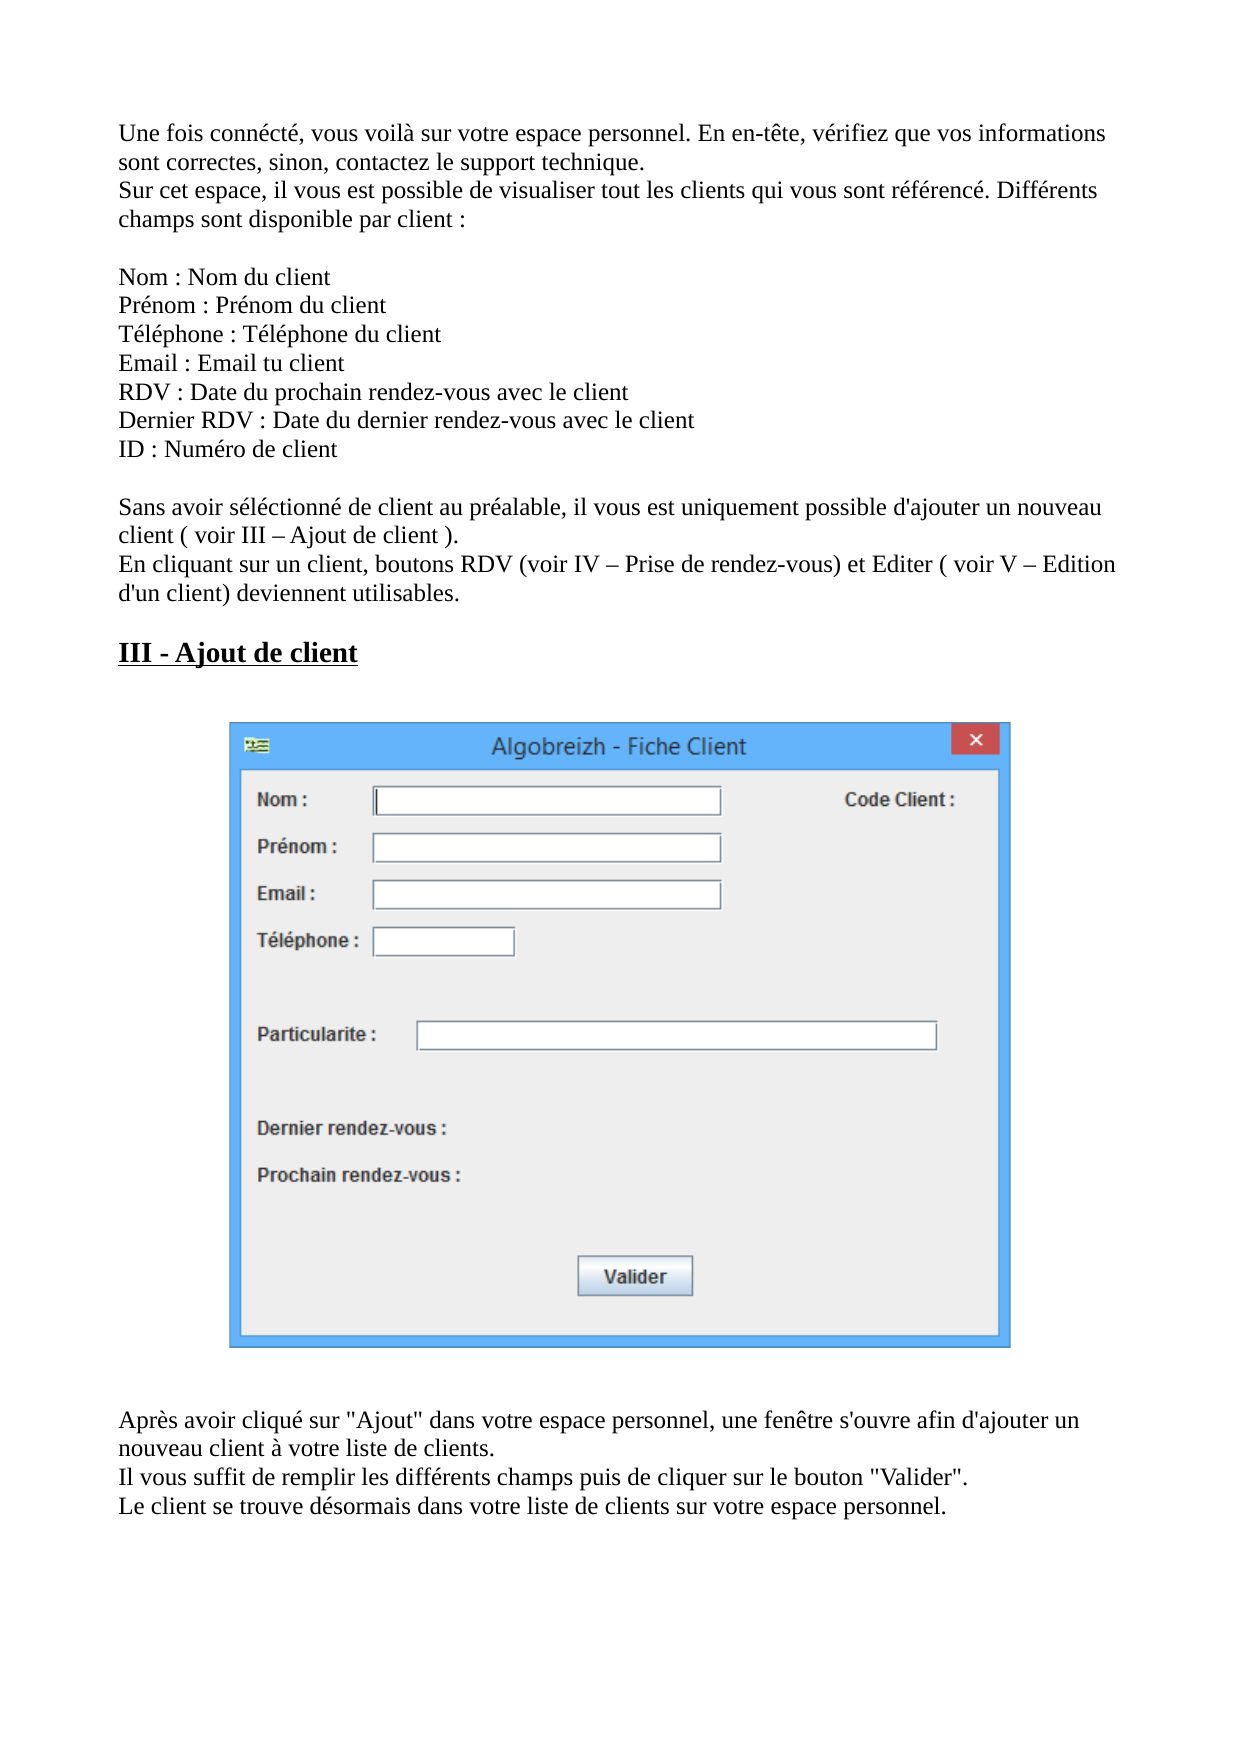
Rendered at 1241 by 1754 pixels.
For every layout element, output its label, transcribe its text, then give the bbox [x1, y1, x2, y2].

text III - Ajout de client [118, 636, 1122, 669]
text Sur cet espace, il vous est possible de visualiser tout les clients qui vous sont référencé. Différents champs sont disponible par client : [118, 176, 1122, 233]
text RDV : Date du prochain rendez-vous avec le client [118, 377, 1122, 406]
text Dernier RDV : Date du dernier rendez-vous avec le client [118, 406, 1122, 434]
text Prénom : Prénom du client [118, 291, 1122, 319]
picture [229, 722, 1011, 1348]
text Il vous suffit de remplir les différents champs puis de cliquer sur le bouton "Valider". [118, 1462, 1122, 1491]
text Sans avoir séléctionné de client au préalable, il vous est uniquement possible d'ajouter un nouveau client ( voir III – Ajout de client ). [118, 492, 1122, 549]
text Nom : Nom du client [118, 262, 1122, 291]
text Téléphone : Téléphone du client [118, 319, 1122, 348]
text Le client se trouve désormais dans votre liste de clients sur votre espace personnel. [118, 1491, 1122, 1520]
text Email : Email tu client [118, 348, 1122, 377]
text En cliquant sur un client, boutons RDV (voir IV – Prise de rendez-vous) et Editer ( voir V – Edition d'un client) deviennent utilisables. [118, 549, 1122, 607]
text Après avoir cliqué sur "Ajout" dans votre espace personnel, une fenêtre s'ouvre afin d'ajouter un nouveau client à votre liste de clients. [118, 1405, 1122, 1462]
text Une fois connécté, vous voilà sur votre espace personnel. En en-tête, vérifiez que vos informations sont correctes, sinon, contactez le support technique. [118, 118, 1122, 176]
text ID : Numéro de client [118, 434, 1122, 463]
